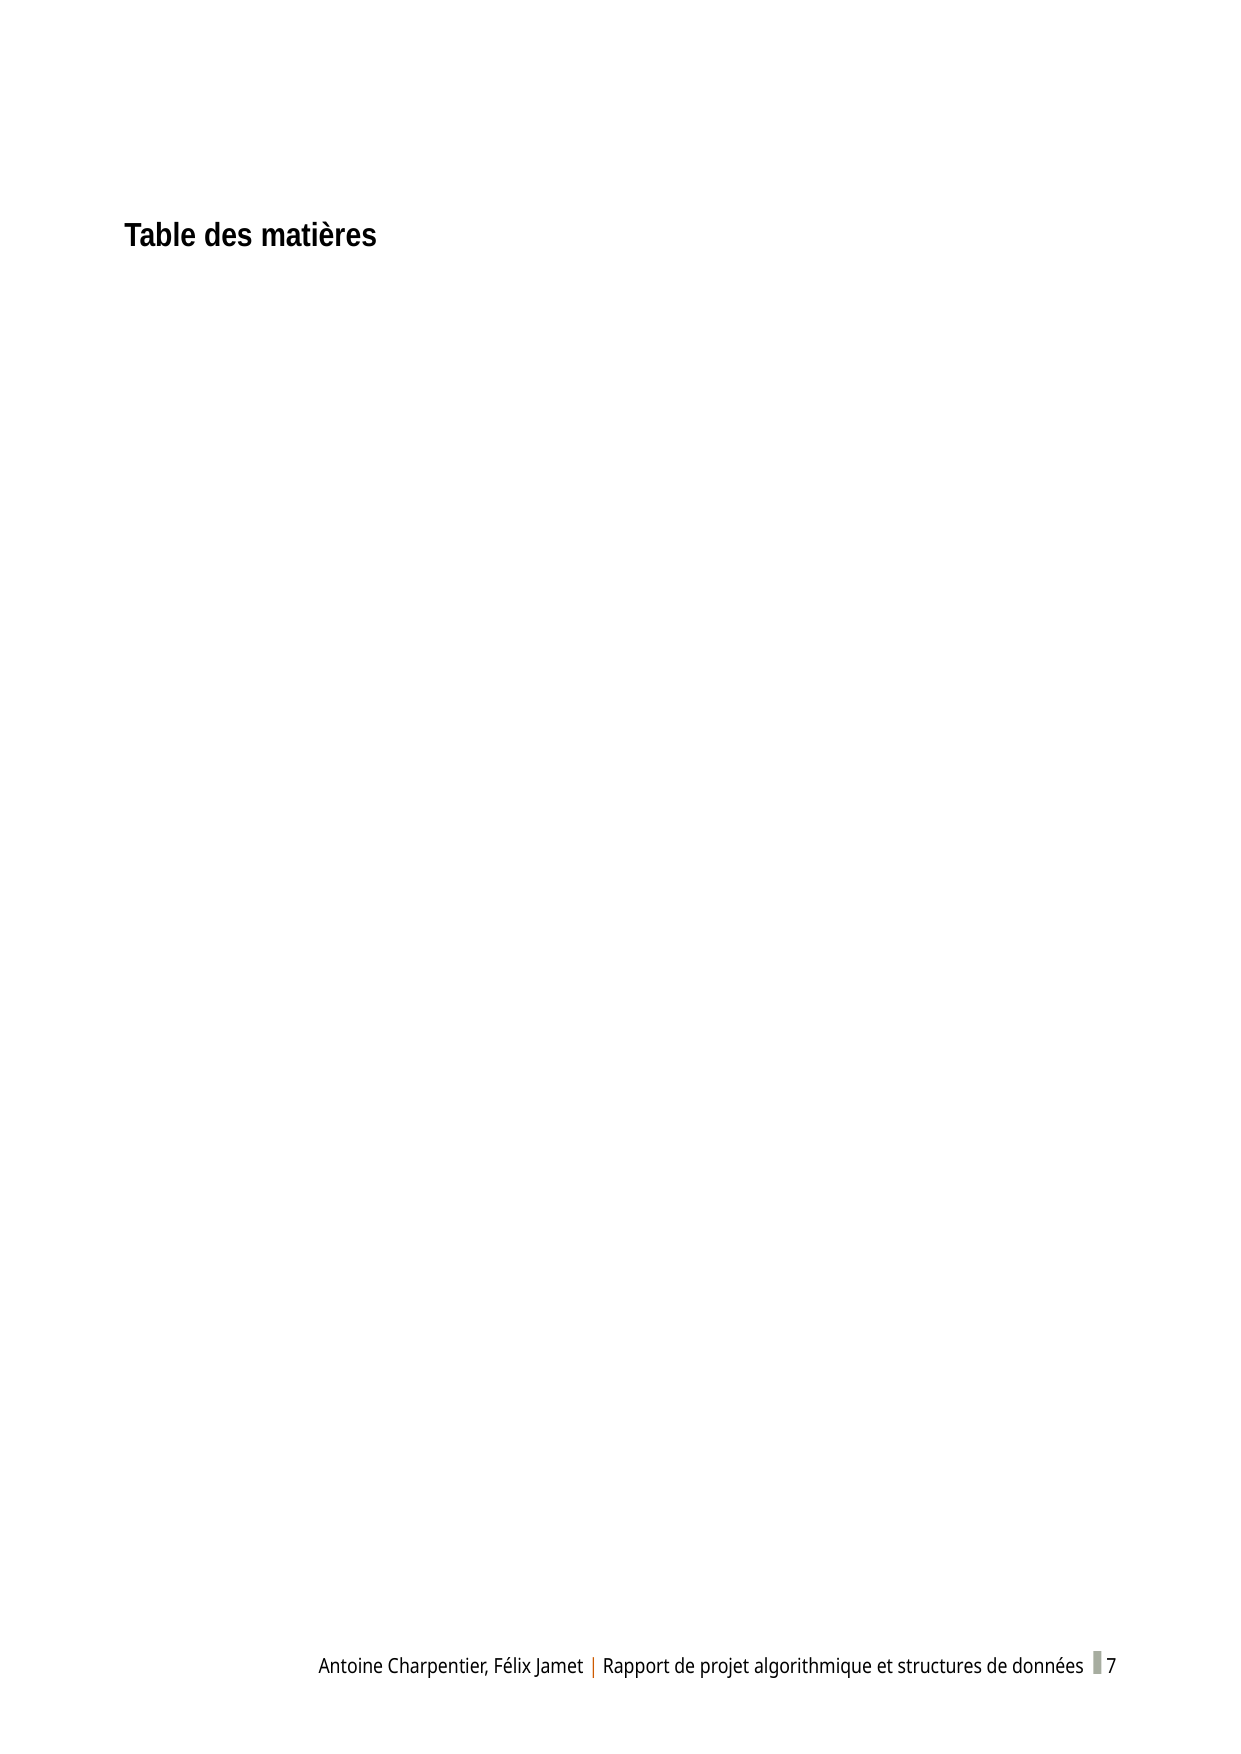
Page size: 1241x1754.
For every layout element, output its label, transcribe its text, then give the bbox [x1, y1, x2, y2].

subtitle Table des matières [124, 215, 1116, 254]
picture [1093, 1651, 1102, 1674]
